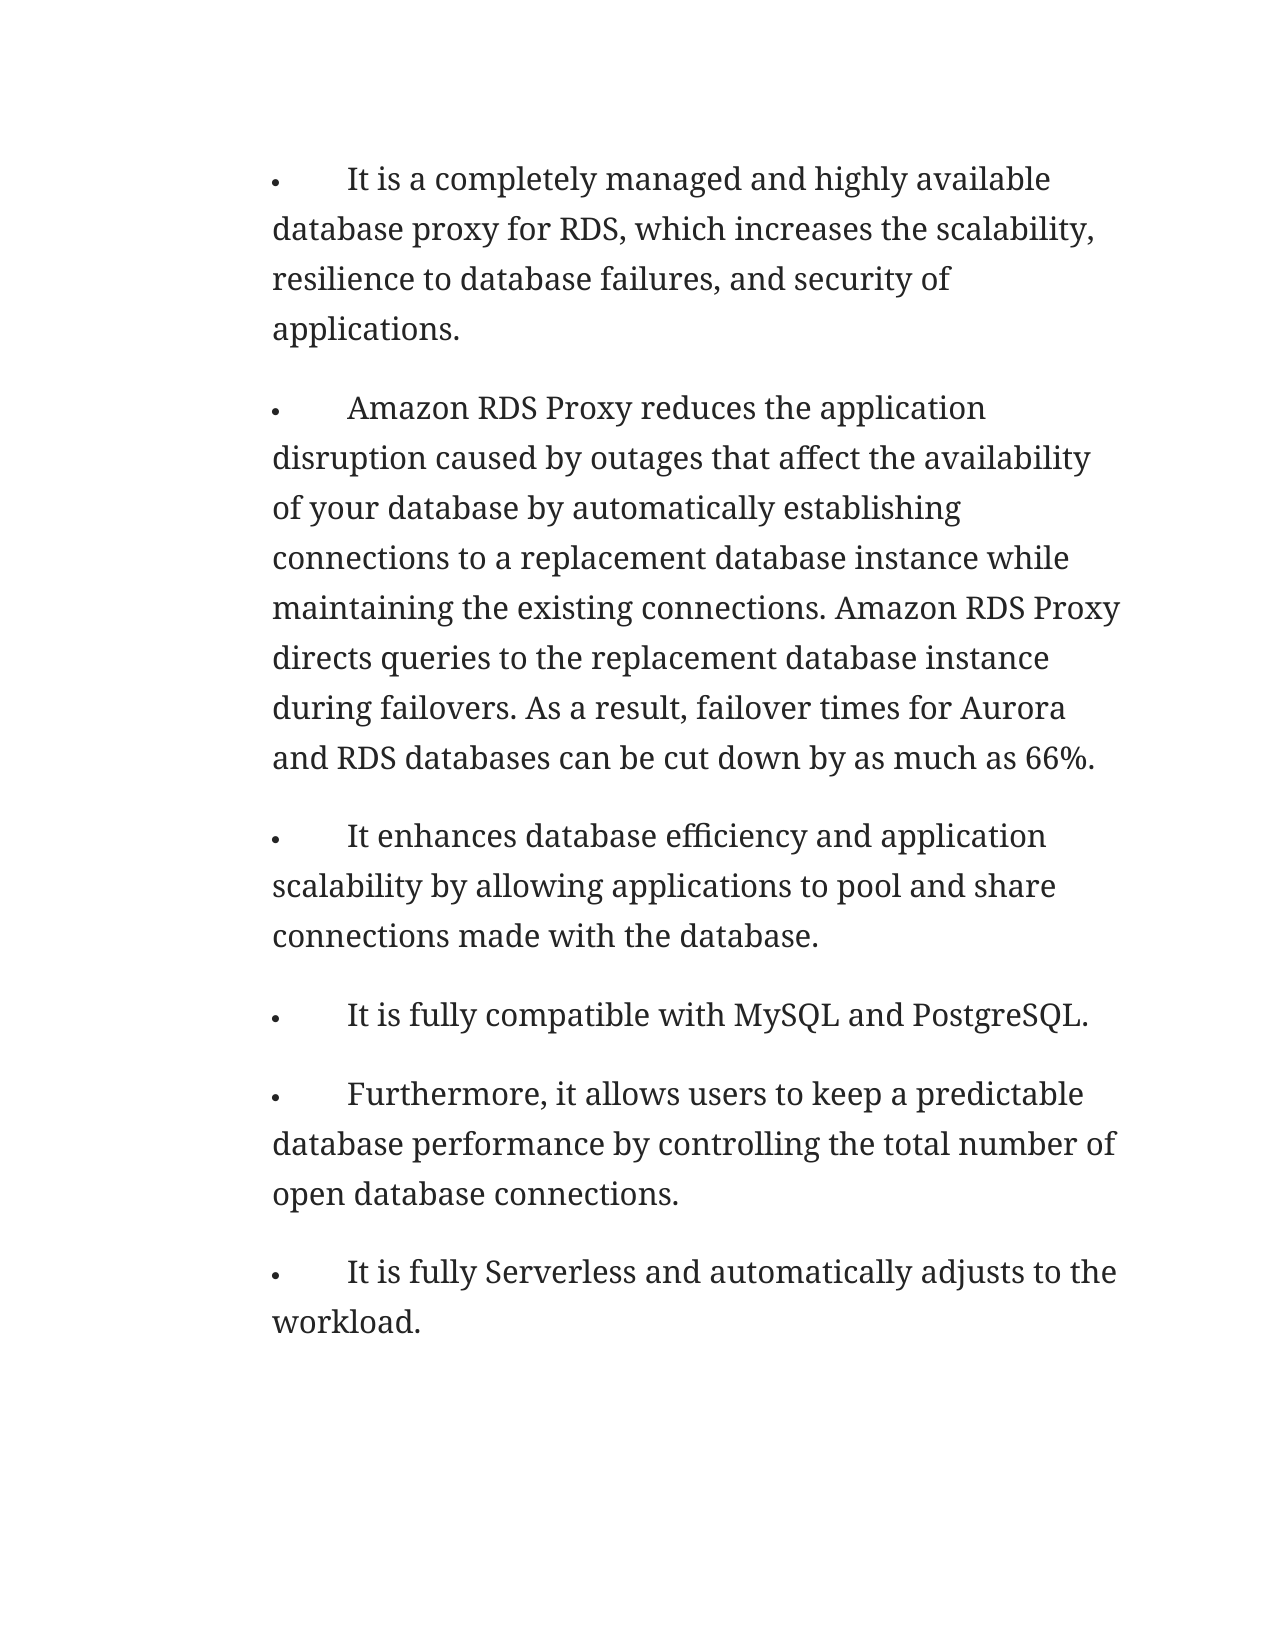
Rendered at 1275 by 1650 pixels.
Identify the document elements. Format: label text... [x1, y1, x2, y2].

list It is fully Serverless and automatically adjusts to the workload. [272, 1243, 1125, 1343]
list Amazon RDS Proxy reduces the application disruption caused by outages that affect the availability of your database by automatically establishing connections to a replacement database instance while maintaining the existing connections. Amazon RDS Proxy directs queries to the replacement database instance during failovers. As a result, failover times for Aurora and RDS databases can be cut down by as much as 66%. [272, 378, 1125, 778]
list Furthermore, it allows users to keep a predictable database performance by controlling the total number of open database connections. [272, 1064, 1125, 1214]
list It is fully compatible with MySQL and PostgreSQL. [272, 986, 1125, 1036]
list It enhances database efficiency and application scalability by allowing applications to pool and share connections made with the database. [272, 807, 1125, 957]
list It is a completely managed and highly available database proxy for RDS, which increases the scalability, resilience to database failures, and security of applications. [272, 150, 1125, 350]
